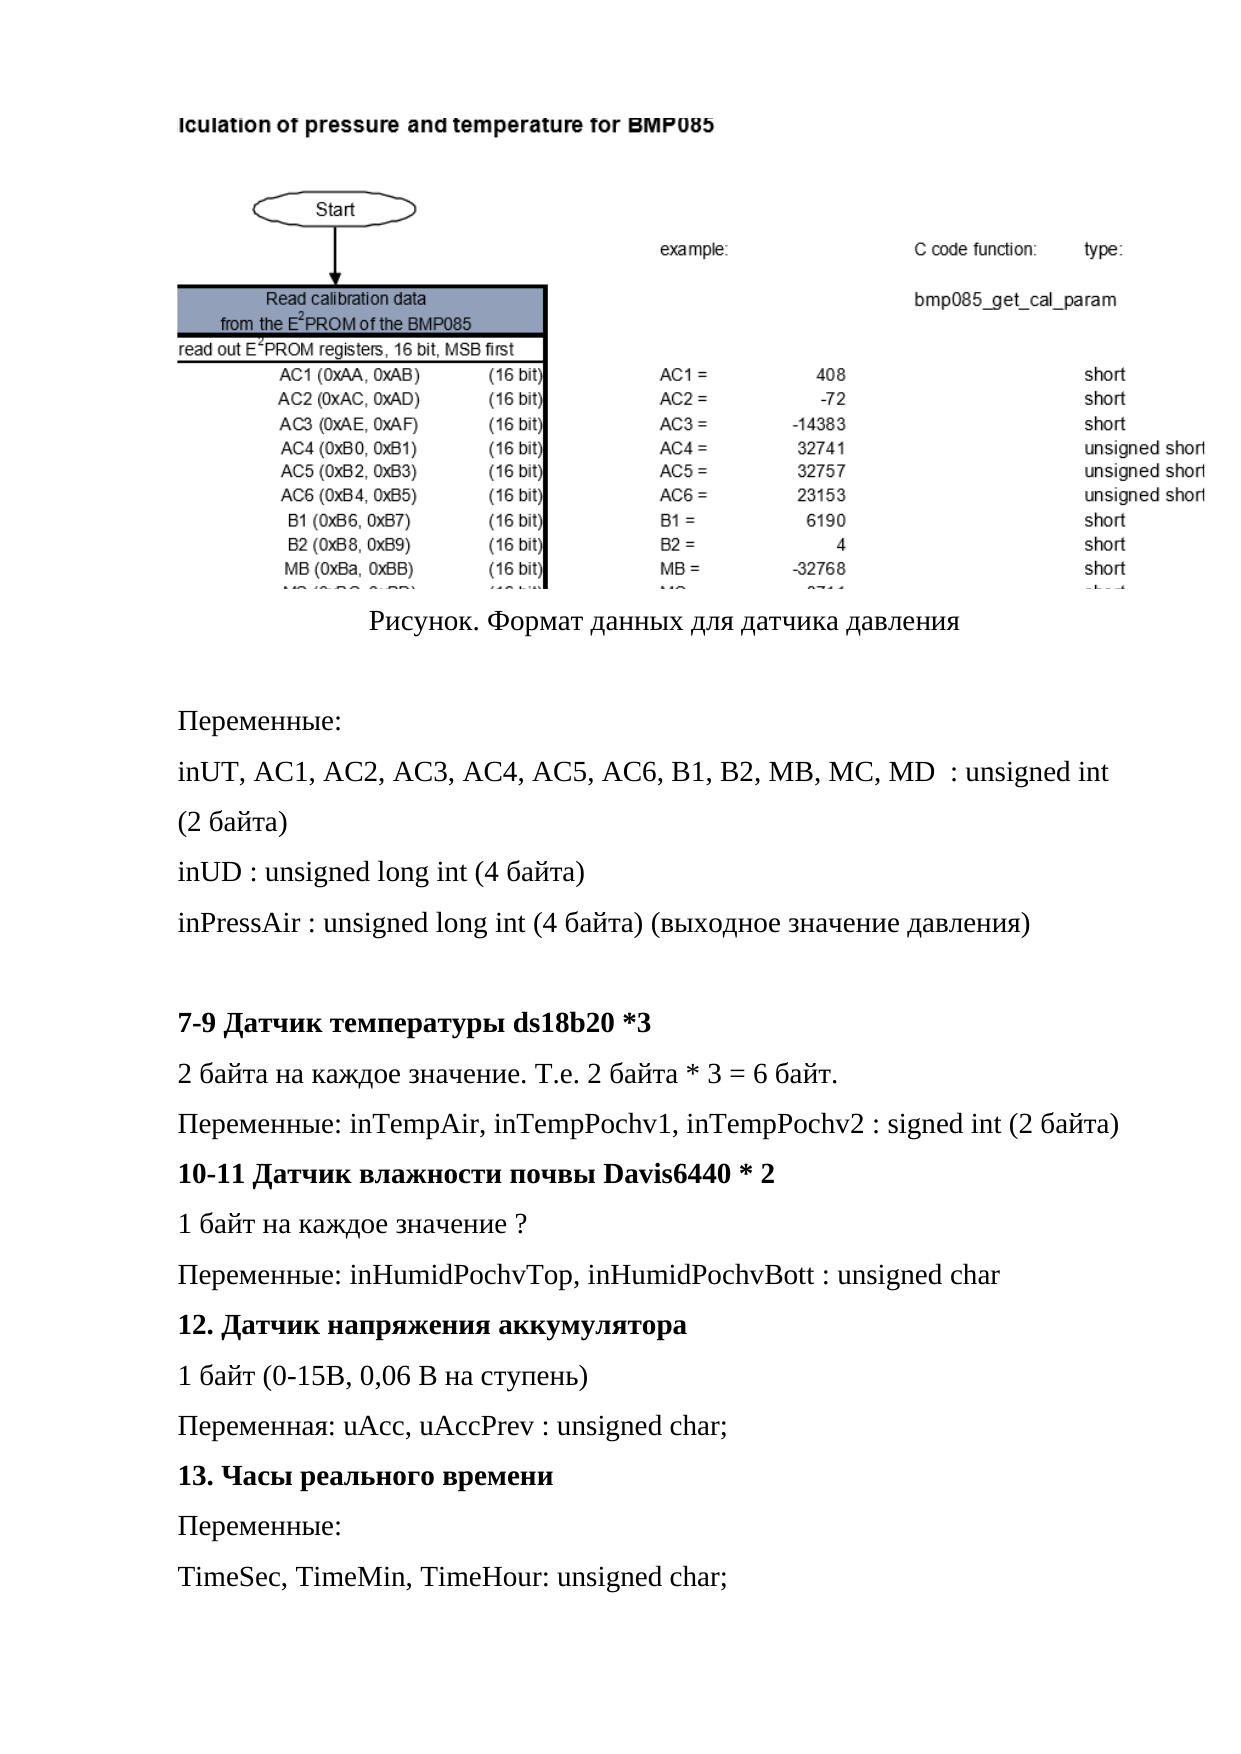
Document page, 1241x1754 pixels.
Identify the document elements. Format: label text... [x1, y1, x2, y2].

text (2 байта) [177, 804, 1152, 838]
text Переменные: [177, 703, 1152, 737]
text 10-11 Датчик влажности почвы Davis6440 * 2 [177, 1156, 1152, 1190]
text Переменные: inTempAir, inTempPochv1, inTempPochv2 : signed int (2 байта) [177, 1106, 1152, 1139]
text Переменные: inHumidPochvTop, inHumidPochvBott : unsigned char [177, 1257, 1152, 1291]
text 2 байта на каждое значение. Т.е. 2 байта * 3 = 6 байт. [177, 1056, 1152, 1089]
text inPressAir : unsigned long int (4 байта) (выходное значение давления) [177, 905, 1152, 938]
text 12. Датчик напряжения аккумулятора [177, 1307, 1152, 1341]
text TimeSec, TimeMin, TimeHour: unsigned char; [177, 1559, 1152, 1592]
text 13. Часы реального времени [177, 1458, 1152, 1492]
text Рисунок. Формат данных для датчика давления [177, 603, 1152, 636]
text 7-9 Датчик температуры ds18b20 *3 [177, 1005, 1152, 1039]
picture [200, 118, 1136, 498]
text inUD : unsigned long int (4 байта) [177, 854, 1152, 888]
text inUT, AC1, AC2, AC3, AC4, AC5, AC6, B1, B2, MB, MC, MD : unsigned int [177, 754, 1152, 787]
text Переменные: [177, 1508, 1152, 1542]
text 1 байт на каждое значение ? [177, 1207, 1152, 1240]
text 1 байт (0-15В, 0,06 В на ступень) [177, 1358, 1152, 1391]
text Переменная: uAcc, uAccPrev : unsigned char; [177, 1408, 1152, 1441]
